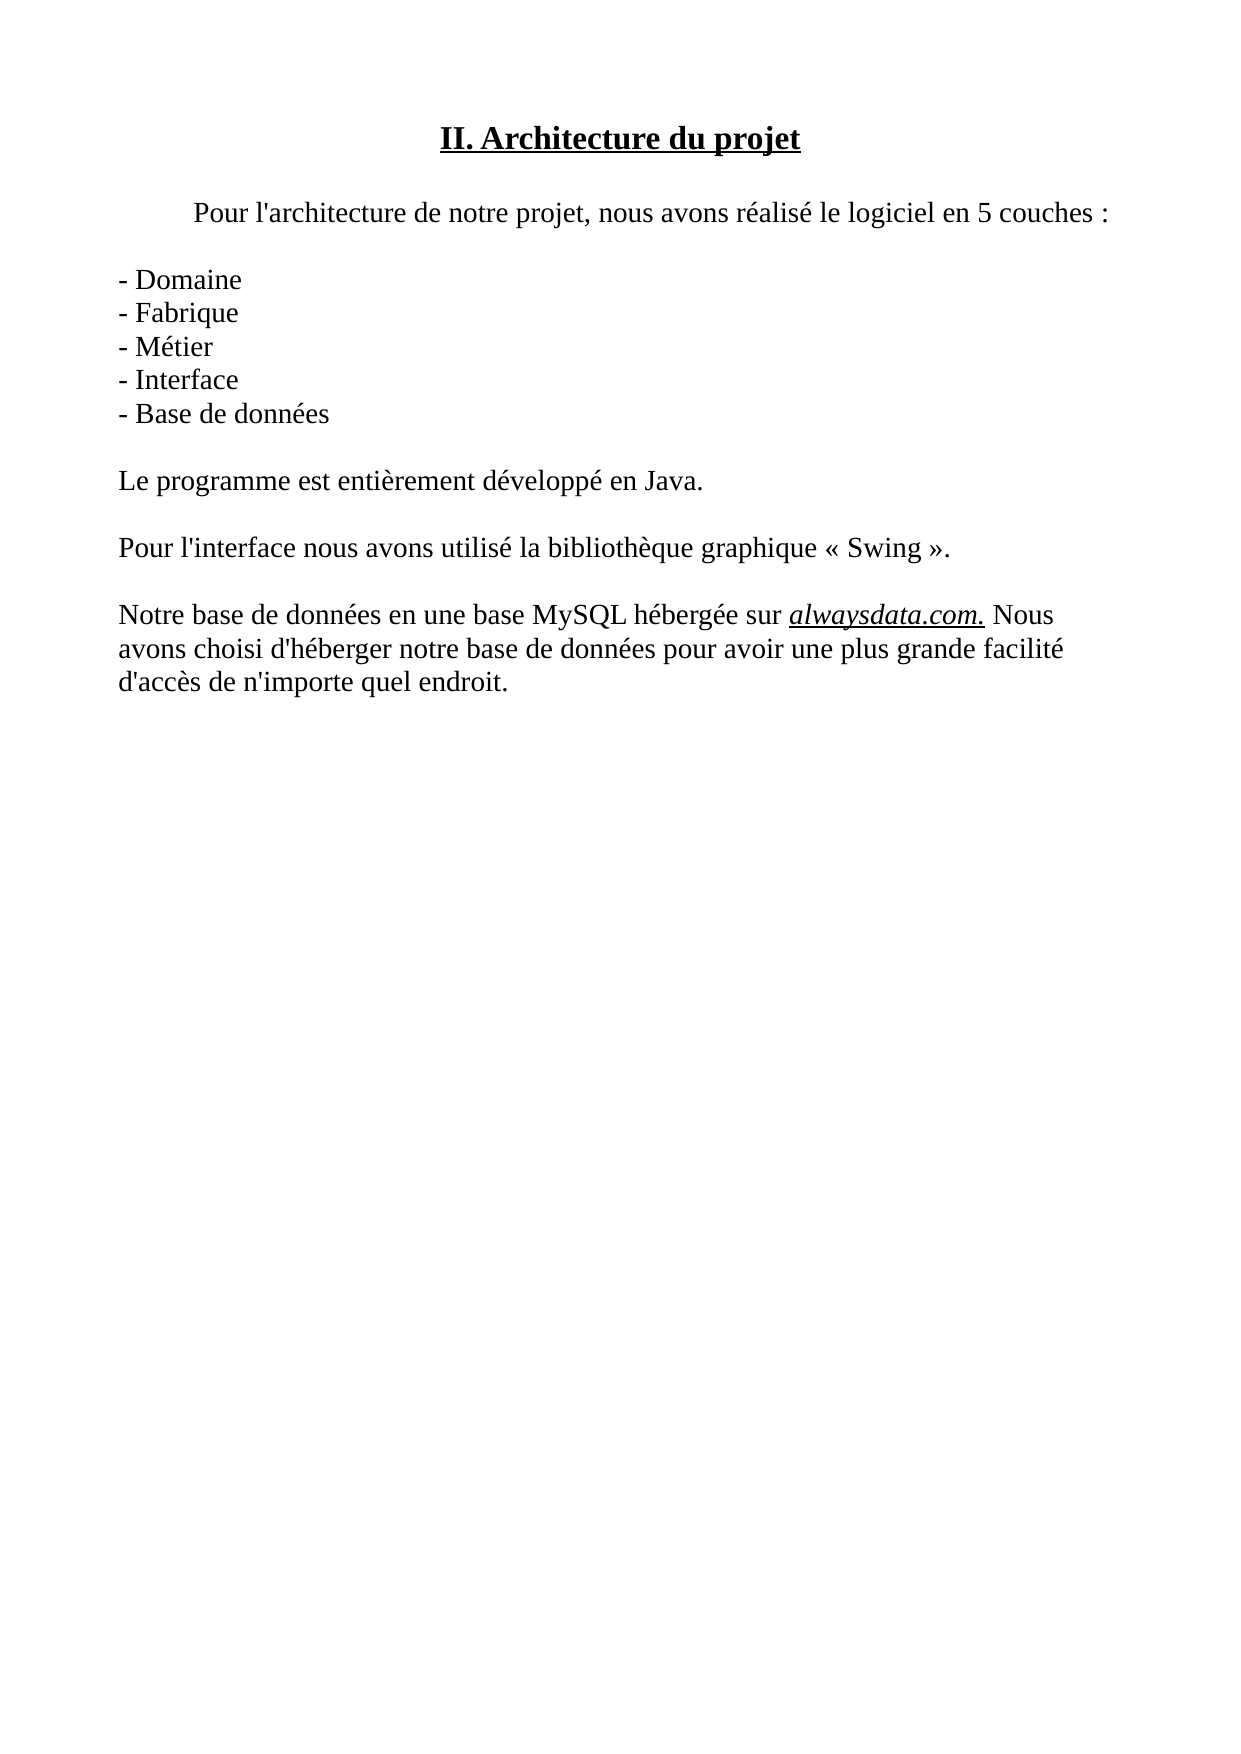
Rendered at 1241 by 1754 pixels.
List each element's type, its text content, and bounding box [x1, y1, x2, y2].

text Le programme est entièrement développé en Java. [118, 463, 1122, 497]
text - Métier [118, 329, 1122, 362]
text II. Architecture du projet [118, 118, 1122, 156]
text - Domaine [118, 262, 1122, 295]
text Pour l'interface nous avons utilisé la bibliothèque graphique « Swing ». [118, 530, 1122, 564]
text Notre base de données en une base MySQL hébergée sur alwaysdata.com. Nous avons choisi d'héberger notre base de données pour avoir une plus grande facilité d'accès de n'importe quel endroit. [118, 597, 1122, 698]
text Pour l'architecture de notre projet, nous avons réalisé le logiciel en 5 couches : [118, 195, 1122, 228]
text - Fabrique [118, 295, 1122, 329]
text - Interface [118, 362, 1122, 396]
text - Base de données [118, 396, 1122, 429]
